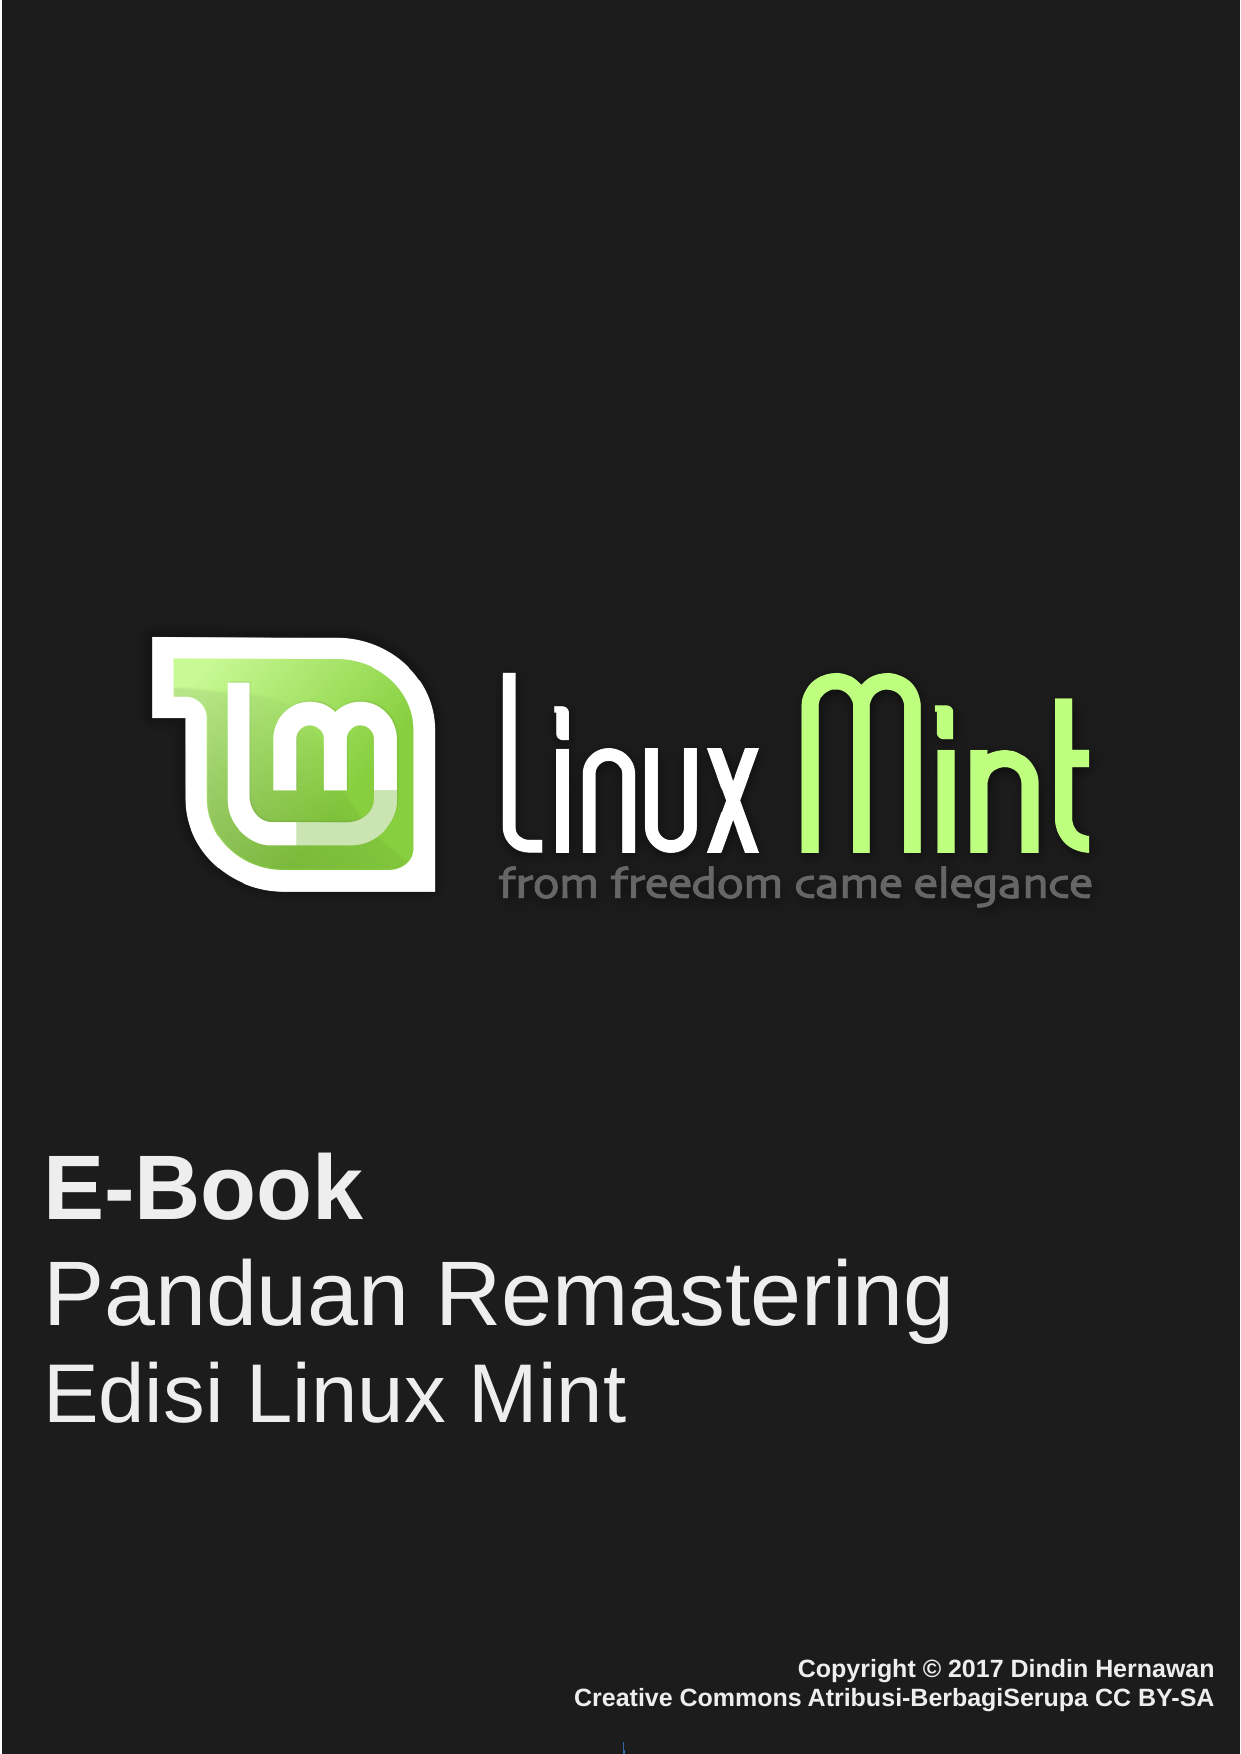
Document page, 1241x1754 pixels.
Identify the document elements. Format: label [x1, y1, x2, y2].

picture [118, 615, 1123, 937]
